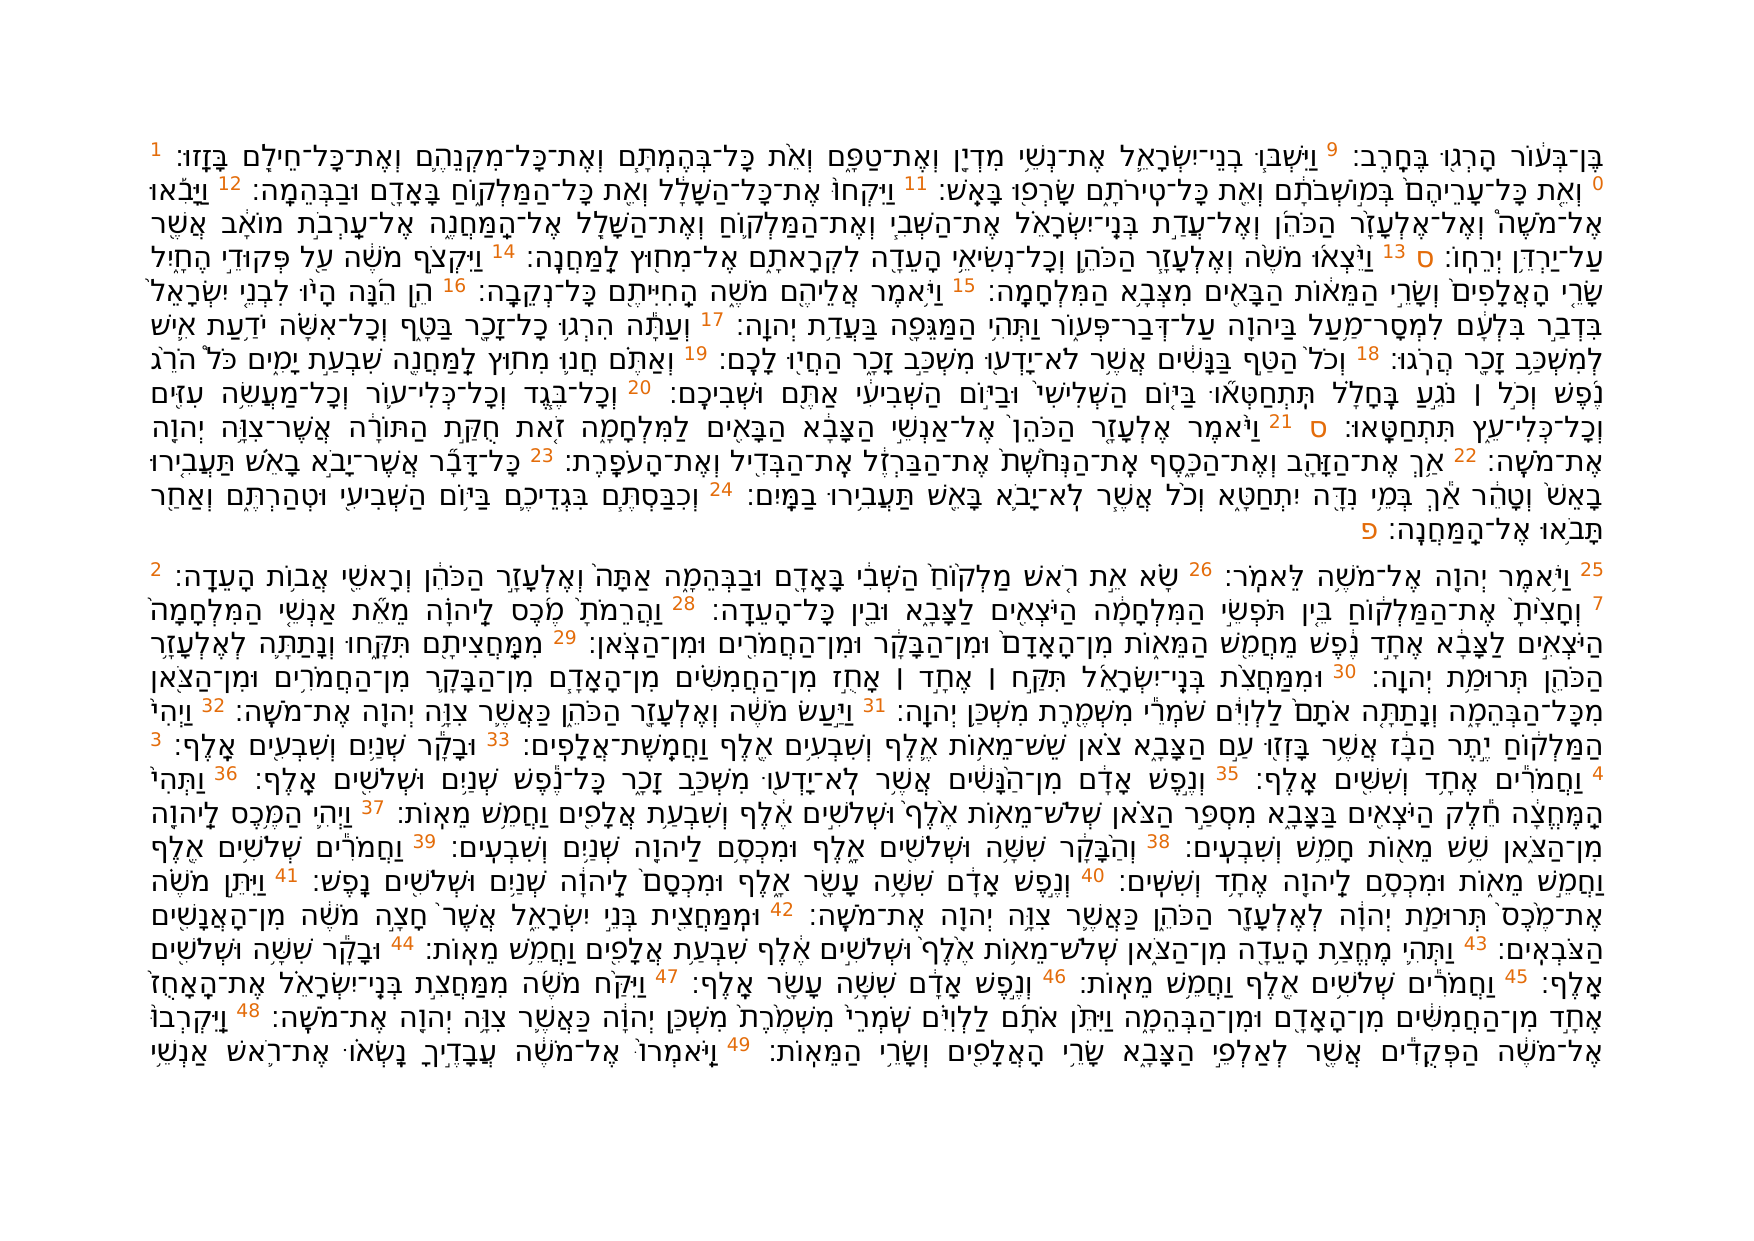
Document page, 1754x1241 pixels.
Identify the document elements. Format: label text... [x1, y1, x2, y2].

text 25 וַיֹּ֥אמֶר יְהוָ֖ה אֶל־מֹשֶׁ֥ה לֵּאמֹֽר׃ ‬‬‬26 שָׂ֗א אֵ֣ת רֹ֤אשׁ מַלְק֙וֹחַ֙ הַשְּׁבִ֔י בָּאָדָ֖ם וּבַבְּהֵמָ֑ה אַתָּה֙ וְאֶלְעָזָ֣ר הַכֹּהֵ֔ן וְרָאשֵׁ֖י אֲב֥וֹת הָעֵדָֽה׃ ‬‬‬27 וְחָצִ֙יתָ֙ אֶת־הַמַּלְק֔וֹחַ בֵּ֚ין תֹּפְשֵׂ֣י הַמִּלְחָמָ֔ה הַיֹּצְאִ֖ים לַצָּבָ֑א וּבֵ֖ין כָּל־הָעֵדָֽה׃ ‬‬‬28 וַהֲרֵמֹתָ֨ מֶ֜כֶס לַֽיהוָ֗ה מֵאֵ֞ת אַנְשֵׁ֤י הַמִּלְחָמָה֙ הַיֹּצְאִ֣ים לַצָּבָ֔א אֶחָ֣ד נֶ֔פֶשׁ מֵחֲמֵ֖שׁ הַמֵּא֑וֹת מִן־הָאָדָם֙ וּמִן־הַבָּקָ֔ר וּמִן־הַחֲמֹרִ֖ים וּמִן־הַצֹּֽאן׃ ‬‬‬29 מִמַּֽחֲצִיתָ֖ם תִּקָּ֑חוּ וְנָתַתָּ֛ה לְאֶלְעָזָ֥ר הַכֹּהֵ֖ן תְּרוּמַ֥ת יְהוָֽה׃ ‬‬‬30 וּמִמַּחֲצִ֨ת בְּנֵֽי־יִשְׂרָאֵ֜ל תִּקַּ֣ח ׀ אֶחָ֣ד ׀ אָחֻ֣ז מִן־הַחֲמִשִּׁ֗ים מִן־הָאָדָ֧ם מִן־הַבָּקָ֛ר מִן־הַחֲמֹרִ֥ים וּמִן־הַצֹּ֖אן מִכָּל־הַבְּהֵמָ֑ה וְנָתַתָּ֤ה אֹתָם֙ לַלְוִיִּ֔ם שֹׁמְרֵ֕י מִשְׁמֶ֖רֶת מִשְׁכַּ֥ן יְהוָֽה׃ ‬‬‬31 וַיַּ֣עַשׂ מֹשֶׁ֔ה וְאֶלְעָזָ֖ר הַכֹּהֵ֑ן כַּאֲשֶׁ֛ר צִוָּ֥ה יְהוָ֖ה אֶת־מֹשֶֽׁה׃ ‬‬‬32 וַיְהִי֙ הַמַּלְק֔וֹחַ יֶ֣תֶר הַבָּ֔ז אֲשֶׁ֥ר בָּזְז֖וּ עַ֣ם הַצָּבָ֑א צֹ֗אן שֵׁשׁ־מֵא֥וֹת אֶ֛לֶף וְשִׁבְעִ֥ים אֶ֖לֶף וַחֲמֵֽשֶׁת־אֲלָפִֽים׃ ‬‬‬33 וּבָקָ֕ר שְׁנַ֥יִם וְשִׁבְעִ֖ים אָֽלֶף׃ ‬‬‬34 וַחֲמֹרִ֕ים אֶחָ֥ד וְשִׁשִּׁ֖ים אָֽלֶף׃ ‬‬‬35 וְנֶ֣פֶשׁ אָדָ֔ם מִן־הַ֨נָּשִׁ֔ים אֲשֶׁ֥ר לֹֽא־יָדְע֖וּ מִשְׁכַּ֣ב זָכָ֑ר כָּל־נֶ֕פֶשׁ שְׁנַ֥יִם וּשְׁלֹשִׁ֖ים אָֽלֶף׃ ‬‬‬36 וַתְּהִי֙ הַֽמֶּחֱצָ֔ה חֵ֕לֶק הַיֹּצְאִ֖ים בַּצָּבָ֑א מִסְפַּ֣ר הַצֹּ֗אן שְׁלֹשׁ־מֵא֥וֹת אֶ֙לֶף֙ וּשְׁלֹשִׁ֣ים אֶ֔לֶף וְשִׁבְעַ֥ת אֲלָפִ֖ים וַחֲמֵ֥שׁ מֵאֽוֹת׃ ‬‬‬37 וַיְהִ֛י הַמֶּ֥כֶס לַֽיהוָ֖ה מִן־הַצֹּ֑אן שֵׁ֥שׁ מֵא֖וֹת חָמֵ֥שׁ וְשִׁבְעִֽים׃ ‬‬‬38 וְהַ֨בָּקָ֔ר שִׁשָּׁ֥ה וּשְׁלֹשִׁ֖ים אָ֑לֶף וּמִכְסָ֥ם לַיהוָ֖ה שְׁנַ֥יִם וְשִׁבְעִֽים׃ ‬‬‬39 וַחֲמֹרִ֕ים שְׁלֹשִׁ֥ים אֶ֖לֶף וַחֲמֵ֣שׁ מֵא֑וֹת וּמִכְסָ֥ם לַֽיהוָ֖ה אֶחָ֥ד וְשִׁשִּֽׁים׃ ‬‬‬40 וְנֶ֣פֶשׁ אָדָ֔ם שִׁשָּׁ֥ה עָשָׂ֖ר אָ֑לֶף וּמִכְסָם֙ לַֽיהוָ֔ה שְׁנַ֥יִם וּשְׁלֹשִׁ֖ים נָֽפֶשׁ׃ ‬‬‬41 וַיִּתֵּ֣ן מֹשֶׁ֗ה אֶת־מֶ֙כֶס֙ תְּרוּמַ֣ת יְהוָ֔ה לְאֶלְעָזָ֖ר הַכֹּהֵ֑ן כַּאֲשֶׁ֛ר צִוָּ֥ה יְהוָ֖ה אֶת־מֹשֶֽׁה׃ ‬‬‬42 וּמִֽמַּחֲצִ֖ית בְּנֵ֣י יִשְׂרָאֵ֑ל אֲשֶׁר֙ חָצָ֣ה מֹשֶׁ֔ה מִן־הָאֲנָשִׁ֖ים הַצֹּבְאִֽים׃ ‬‬‬43 וַתְּהִ֛י מֶחֱצַ֥ת הָעֵדָ֖ה מִן־הַצֹּ֑אן שְׁלֹשׁ־מֵא֥וֹת אֶ֙לֶף֙ וּשְׁלֹשִׁ֣ים אֶ֔לֶף שִׁבְעַ֥ת אֲלָפִ֖ים וַחֲמֵ֥שׁ מֵאֽוֹת׃ ‬‬‬44 וּבָקָ֕ר שִׁשָּׁ֥ה וּשְׁלֹשִׁ֖ים אָֽלֶף׃ ‬‬‬45 וַחֲמֹרִ֕ים שְׁלֹשִׁ֥ים אֶ֖לֶף וַחֲמֵ֥שׁ מֵאֽוֹת׃ ‬‬‬46 וְנֶ֣פֶשׁ אָדָ֔ם שִׁשָּׁ֥ה עָשָׂ֖ר אָֽלֶף׃ ‬‬‬47 וַיִּקַּ֨ח מֹשֶׁ֜ה מִמַּחֲצִ֣ת בְּנֵֽי־יִשְׂרָאֵ֗ל אֶת־הָֽאָחֻז֙ אֶחָ֣ד מִן־הַחֲמִשִּׁ֔ים מִן־הָאָדָ֖ם וּמִן־הַבְּהֵמָ֑ה וַיִּתֵּ֨ן אֹתָ֜ם לַלְוִיִּ֗ם שֹֽׁמְרֵי֙ מִשְׁמֶ֙רֶת֙ מִשְׁכַּ֣ן יְהוָ֔ה כַּאֲשֶׁ֛ר צִוָּ֥ה יְהוָ֖ה אֶת־מֹשֶֽׁה׃ ‬‬‬48 וַֽיִּקְרְבוּ֙ אֶל־מֹשֶׁ֔ה הַפְּקֻדִ֕ים אֲשֶׁ֖ר לְאַלְפֵ֣י הַצָּבָ֑א שָׂרֵ֥י הָאֲלָפִ֖ים וְשָׂרֵ֥י הַמֵּאֽוֹת׃ ‬‬‬49 וַיֹּֽאמְרוּ֙ אֶל־מֹשֶׁ֔ה עֲבָדֶ֣יךָ נָֽשְׂא֗וּ אֶת־רֹ֛אשׁ אַנְשֵׁ֥י הַמִּלְחָמָ֖ה אֲשֶׁ֣ר בְּיָדֵ֑נוּ וְלֹא־נִפְקַ֥ד מִמֶּ֖נּוּ אִֽישׁ׃ ‬‬‬50 וַנַּקְרֵ֞ב אֶת־קָרְבַּ֣ן יְהוָ֗ה אִישׁ֩ אֲשֶׁ֨ר מָצָ֤א כְלִֽי־זָהָב֙ אֶצְעָדָ֣ה וְצָמִ֔יד טַבַּ֖עַת עָגִ֣יל וְכוּמָ֑ז לְכַפֵּ֥ר עַל־נַפְשֹׁתֵ֖ינוּ לִפְנֵ֥י יְהוָֽה׃ ‬‬‬51 וַיִּקַּ֨ח מֹשֶׁ֜ה וְאֶלְעָזָ֧ר הַכֹּהֵ֛ן אֶת־הַזָּהָ֖ב מֵֽאִתָּ֑ם כֹּ֖ל כְּלִ֥י מַעֲשֶֽׂה׃ ‬‬‬52 וַיְהִ֣י ׀ כָּל־זְהַ֣ב הַתְּרוּמָ֗ה אֲשֶׁ֤ר הֵרִ֙ימוּ֙ לַֽיהוָ֔ה שִׁשָּׁ֨ה עָשָׂ֥ר אֶ֛לֶף שְׁבַע־מֵא֥וֹת וַחֲמִשִּׁ֖ים שָׁ֑קֶל מֵאֵת֙ שָׂרֵ֣י הֽ͏ָאֲלָפִ֔ים וּמֵאֵ֖ת שָׂרֵ֥י הַמֵּאֽוֹת׃ ‬‬‬53 אַנְשֵׁי֙ הַצָּבָ֔א בָּזְז֖וּ אִ֥ישׁ לֽוֹ׃ ‬‬‬54 וַיִּקַּ֨ח מֹשֶׁ֜ה וְאֶלְעָזָ֤ר הַכֹּהֵן֙ אֶת־הַזָּהָ֔ב מֵאֵ֛ת שָׂרֵ֥י הָאֲלָפִ֖ים וְהַמֵּא֑וֹת וַיָּבִ֤אוּ אֹתוֹ֙ אֶל־אֹ֣הֶל מוֹעֵ֔ד זִכָּר֥וֹן לִבְנֵֽי־יִשְׂרָאֵ֖ל לִפְנֵ֥י יְהוָֽה׃ פ ‬‬‬‬‬‬‬‬‬‬‬‬‬‬‬‬‬‬‬‬‬‬‬‬‬‬‬‬‬‬‬‬‬ [150, 559, 1604, 1068]
text 1 וַיְדַבֵּ֥ר יְהוָ֖ה אֶל־מֹשֶׁ֥ה לֵּאמֹֽר׃ 2 נְקֹ֗ם נִקְמַת֙ בְּנֵ֣י יִשְׂרָאֵ֔ל מֵאֵ֖ת הַמִּדְיָנִ֑ים אַחַ֖ר תֵּאָסֵ֥ף אֶל־עַמֶּֽיךָ׃ ‬‬‬3 וַיְדַבֵּ֤ר מֹשֶׁה֙ אֶל־הָעָ֣ם לֵאמֹ֔ר הֵחָלְצ֧וּ מֵאִתְּכֶ֛ם אֲנָשִׁ֖ים לַצָּבָ֑א וְיִהְיוּ֙ עַל־מִדְיָ֔ן לָתֵ֥ת נִקְמַת־יְהוָ֖ה בְּמִדְיָֽן׃ ‬‬‬4 אֶ֚לֶף לַמַּטֶּ֔ה אֶ֖לֶף לַמַּטֶּ֑ה לְכֹל֙ מַטּ֣וֹת יִשְׂרָאֵ֔ל תִּשְׁלְח֖וּ לַצָּבָֽא׃ ‬‬‬5 וַיִּמּֽ͏ָסְרוּ֙ מֵאַלְפֵ֣י יִשְׂרָאֵ֔ל אֶ֖לֶף לַמַּטֶּ֑ה שְׁנֵים־עָשָׂ֥ר אֶ֖לֶף חֲלוּצֵ֥י צָבָֽא׃ ‬‬‬6 וַיִּשְׁלַ֨ח אֹתָ֥ם מֹשֶׁ֛ה אֶ֥לֶף לַמַּטֶּ֖ה לַצָּבָ֑א אֹ֠תָם וְאֶת־פִּ֨ינְחָ֜ס בֶּן־אֶלְעָזָ֤ר הַכֹּהֵן֙ לַצָּבָ֔א וּכְלֵ֥י הַקֹּ֛דֶשׁ וַחֲצֹצְר֥וֹת הַתְּרוּעָ֖ה בְּיָדֽוֹ׃ ‬‬‬7 וַֽיִּצְבְּאוּ֙ עַל־מִדְיָ֔ן כַּאֲשֶׁ֛ר צִוָּ֥ה יְהוָ֖ה אֶת־מֹשֶׁ֑ה וַיַּֽהַרְג֖וּ כָּל־זָכָֽר׃ ‬‬‬8 וְאֶת־מַלְכֵ֨י מִדְיָ֜ן הָרְג֣וּ עַל־חַלְלֵיהֶ֗ם אֶת־אֱוִ֤י וְאֶת־רֶ֙קֶם֙ וְאֶת־צ֤וּר וְאֶת־חוּר֙ וְאֶת־רֶ֔בַע חֲמֵ֖שֶׁת מַלְכֵ֣י מִדְיָ֑ן וְאֵת֙ בִּלְעָ֣ם בֶּן־בְּע֔וֹר הָרְג֖וּ בֶּחָֽרֶב׃ ‬‬‬9 וַיִּשְׁבּ֧וּ בְנֵי־יִשְׂרָאֵ֛ל אֶת־נְשֵׁ֥י מִדְיָ֖ן וְאֶת־טַפָּ֑ם וְאֵ֨ת כָּל־בְּהֶמְתָּ֧ם וְאֶת־כָּל־מִקְנֵהֶ֛ם וְאֶת־כָּל־חֵילָ֖ם בָּזָֽזוּ׃ ‬‬‬10 וְאֵ֤ת כָּל־עָרֵיהֶם֙ בְּמ֣וֹשְׁבֹתָ֔ם וְאֵ֖ת כָּל־טִֽירֹתָ֑ם שָׂרְפ֖וּ בָּאֵֽשׁ׃ ‬‬‬11 וַיִּקְחוּ֙ אֶת־כָּל־הַשָּׁלָ֔ל וְאֵ֖ת כָּל־הַמַּלְק֑וֹחַ בָּאָדָ֖ם וּבַבְּהֵמָֽה׃ ‬‬‬12 וַיָּבִ֡אוּ אֶל־מֹשֶׁה֩ וְאֶל־אֶלְעָזָ֨ר הַכֹּהֵ֜ן וְאֶל־עֲדַ֣ת בְּנֵֽי־יִשְׂרָאֵ֗ל אֶת־הַשְּׁבִ֧י וְאֶת־הַמַּלְק֛וֹחַ וְאֶת־הַשָּׁלָ֖ל אֶל־הַֽמַּחֲנֶ֑ה אֶל־עַֽרְבֹ֣ת מוֹאָ֔ב אֲשֶׁ֖ר עַל־יַרְדֵּ֥ן יְרֵחֽוֹ׃ ס ‬‬‬13 וַיֵּ֨צְא֜וּ מֹשֶׁ֨ה וְאֶלְעָזָ֧ר הַכֹּהֵ֛ן וְכָל־נְשִׂיאֵ֥י הָעֵדָ֖ה לִקְרָאתָ֑ם אֶל־מִח֖וּץ לַֽמַּחֲנֶֽה׃ ‬‬‬14 וַיִּקְצֹ֣ף מֹשֶׁ֔ה עַ֖ל פְּקוּדֵ֣י הֶחָ֑יִל שָׂרֵ֤י הָאֲלָפִים֙ וְשָׂרֵ֣י הַמֵּא֔וֹת הַבָּאִ֖ים מִצְּבָ֥א הַמִּלְחָמָֽה׃ ‬‬‬15 וַיֹּ֥אמֶר אֲלֵיהֶ֖ם מֹשֶׁ֑ה הַֽחִיִּיתֶ֖ם כָּל־נְקֵבָֽה׃ ‬‬‬16 הֵ֣ן הֵ֜נָּה הָי֨וּ לִבְנֵ֤י יִשְׂרָאֵל֙ בִּדְבַ֣ר בִּלְעָ֔ם לִמְסָר־מַ֥עַל בַּיהוָ֖ה עַל־דְּבַר־פְּע֑וֹר וַתְּהִ֥י הַמַּגֵּפָ֖ה בַּעֲדַ֥ת יְהוָֽה׃ ‬‬‬17 וְעַתָּ֕ה הִרְג֥וּ כָל־זָכָ֖ר בַּטָּ֑ף וְכָל־אִשָּׁ֗ה יֹדַ֥עַת אִ֛ישׁ לְמִשְׁכַּ֥ב זָכָ֖ר הֲרֹֽגוּ׃ ‬‬‬18 וְכֹל֙ הַטַּ֣ף בַּנָּשִׁ֔ים אֲשֶׁ֥ר לֹא־יָדְע֖וּ מִשְׁכַּ֣ב זָכָ֑ר הַחֲי֖וּ לָכֶֽם׃ ‬‬‬19 וְאַתֶּ֗ם חֲנ֛וּ מִח֥וּץ לַֽמַּחֲנֶ֖ה שִׁבְעַ֣ת יָמִ֑ים כֹּל֩ הֹרֵ֨ג נֶ֜פֶשׁ וְכֹ֣ל ׀ נֹגֵ֣עַ בֶּֽחָלָ֗ל תִּֽתְחַטְּא֞וּ בַּיּ֤וֹם הַשְּׁלִישִׁי֙ וּבַיּ֣וֹם הַשְּׁבִיעִ֔י אַתֶּ֖ם וּשְׁבִיכֶֽם׃ ‬‬‬20 וְכָל־בֶּ֧גֶד וְכָל־כְּלִי־ע֛וֹר וְכָל־מַעֲשֵׂ֥ה עִזִּ֖ים וְכָל־כְּלִי־עֵ֑ץ תִּתְחַטָּֽאוּ׃ ס ‬‬‬21 וַיֹּ֨אמֶר אֶלְעָזָ֤ר הַכֹּהֵן֙ אֶל־אַנְשֵׁ֣י הַצָּבָ֔א הַבָּאִ֖ים לַמִּלְחָמָ֑ה זֹ֚את חֻקַּ֣ת הַתּוֹרָ֔ה אֲשֶׁר־צִוָּ֥ה יְהוָ֖ה אֶת־מֹשֶֽׁה׃ ‬‬‬22 אַ֥ךְ אֶת־הַזָּהָ֖ב וְאֶת־הַכָּ֑סֶף אֶֽת־הַנְּחֹ֙שֶׁת֙ אֶת־הַבַּרְזֶ֔ל אֶֽת־הַבְּדִ֖יל וְאֶת־הָעֹפָֽרֶת׃ ‬‬‬23 כָּל־דָּבָ֞ר אֲשֶׁר־יָבֹ֣א בָאֵ֗שׁ תַּעֲבִ֤ירוּ בָאֵשׁ֙ וְטָהֵ֔ר אַ֕ךְ בְּמֵ֥י נִדָּ֖ה יִתְחַטָּ֑א וְכֹ֨ל אֲשֶׁ֧ר לֹֽא־יָבֹ֛א בָּאֵ֖שׁ תַּעֲבִ֥ירוּ בַמָּֽיִם׃ ‬‬‬24 וְכִבַּסְתֶּ֧ם בִּגְדֵיכֶ֛ם בַּיּ֥וֹם הַשְּׁבִיעִ֖י וּטְהַרְתֶּ֑ם וְאַחַ֖ר תָּבֹ֥אוּ אֶל־הַֽמַּחֲנֶֽה׃ פ ‬‬‬‬‬‬‬‬‬‬‬‬‬‬‬‬‬‬‬‬‬‬‬‬‬‬ [150, 139, 1604, 546]
